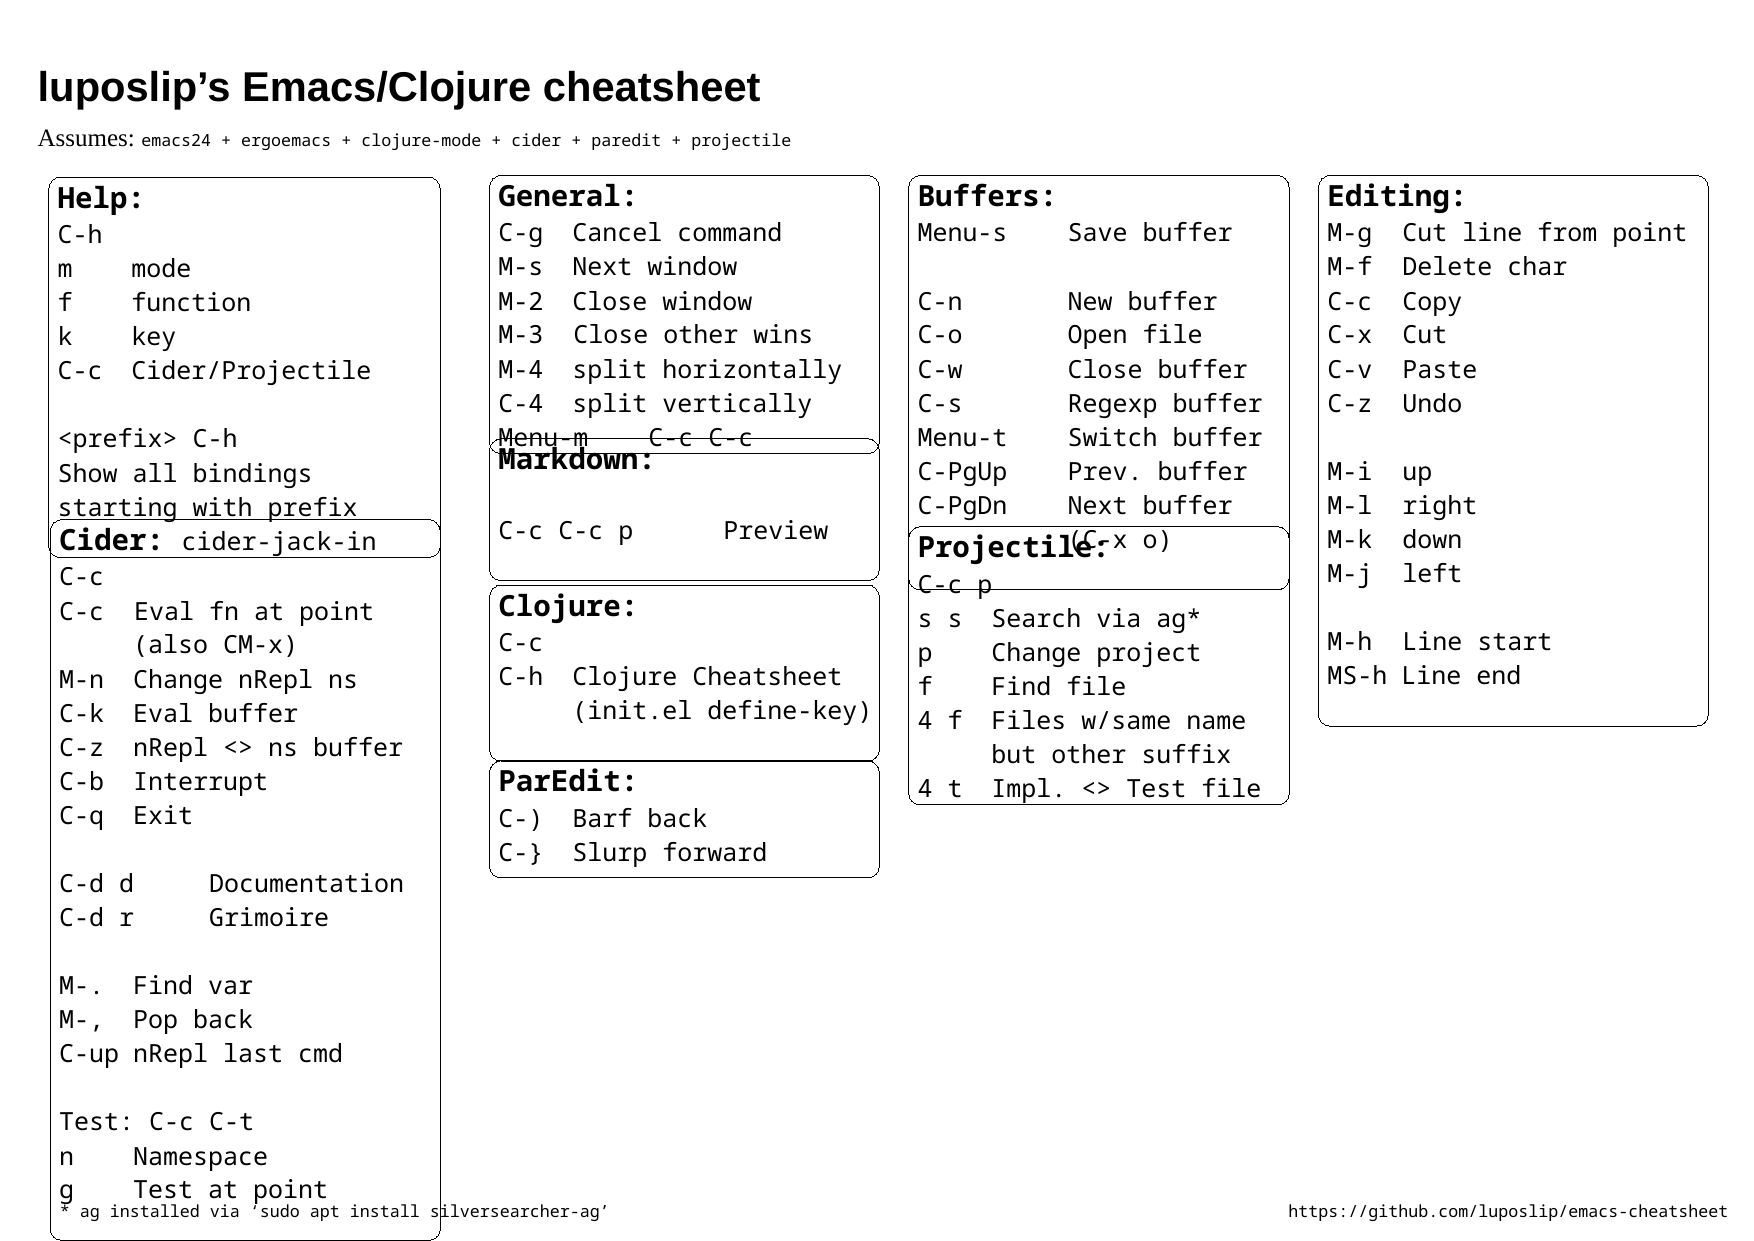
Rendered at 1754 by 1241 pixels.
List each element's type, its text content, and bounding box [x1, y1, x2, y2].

text Assumes: emacs24 + ergoemacs + clojure-mode + cider + paredit + projectile [37, 123, 1716, 180]
title luposlip’s Emacs/Clojure cheatsheet [37, 62, 1716, 110]
